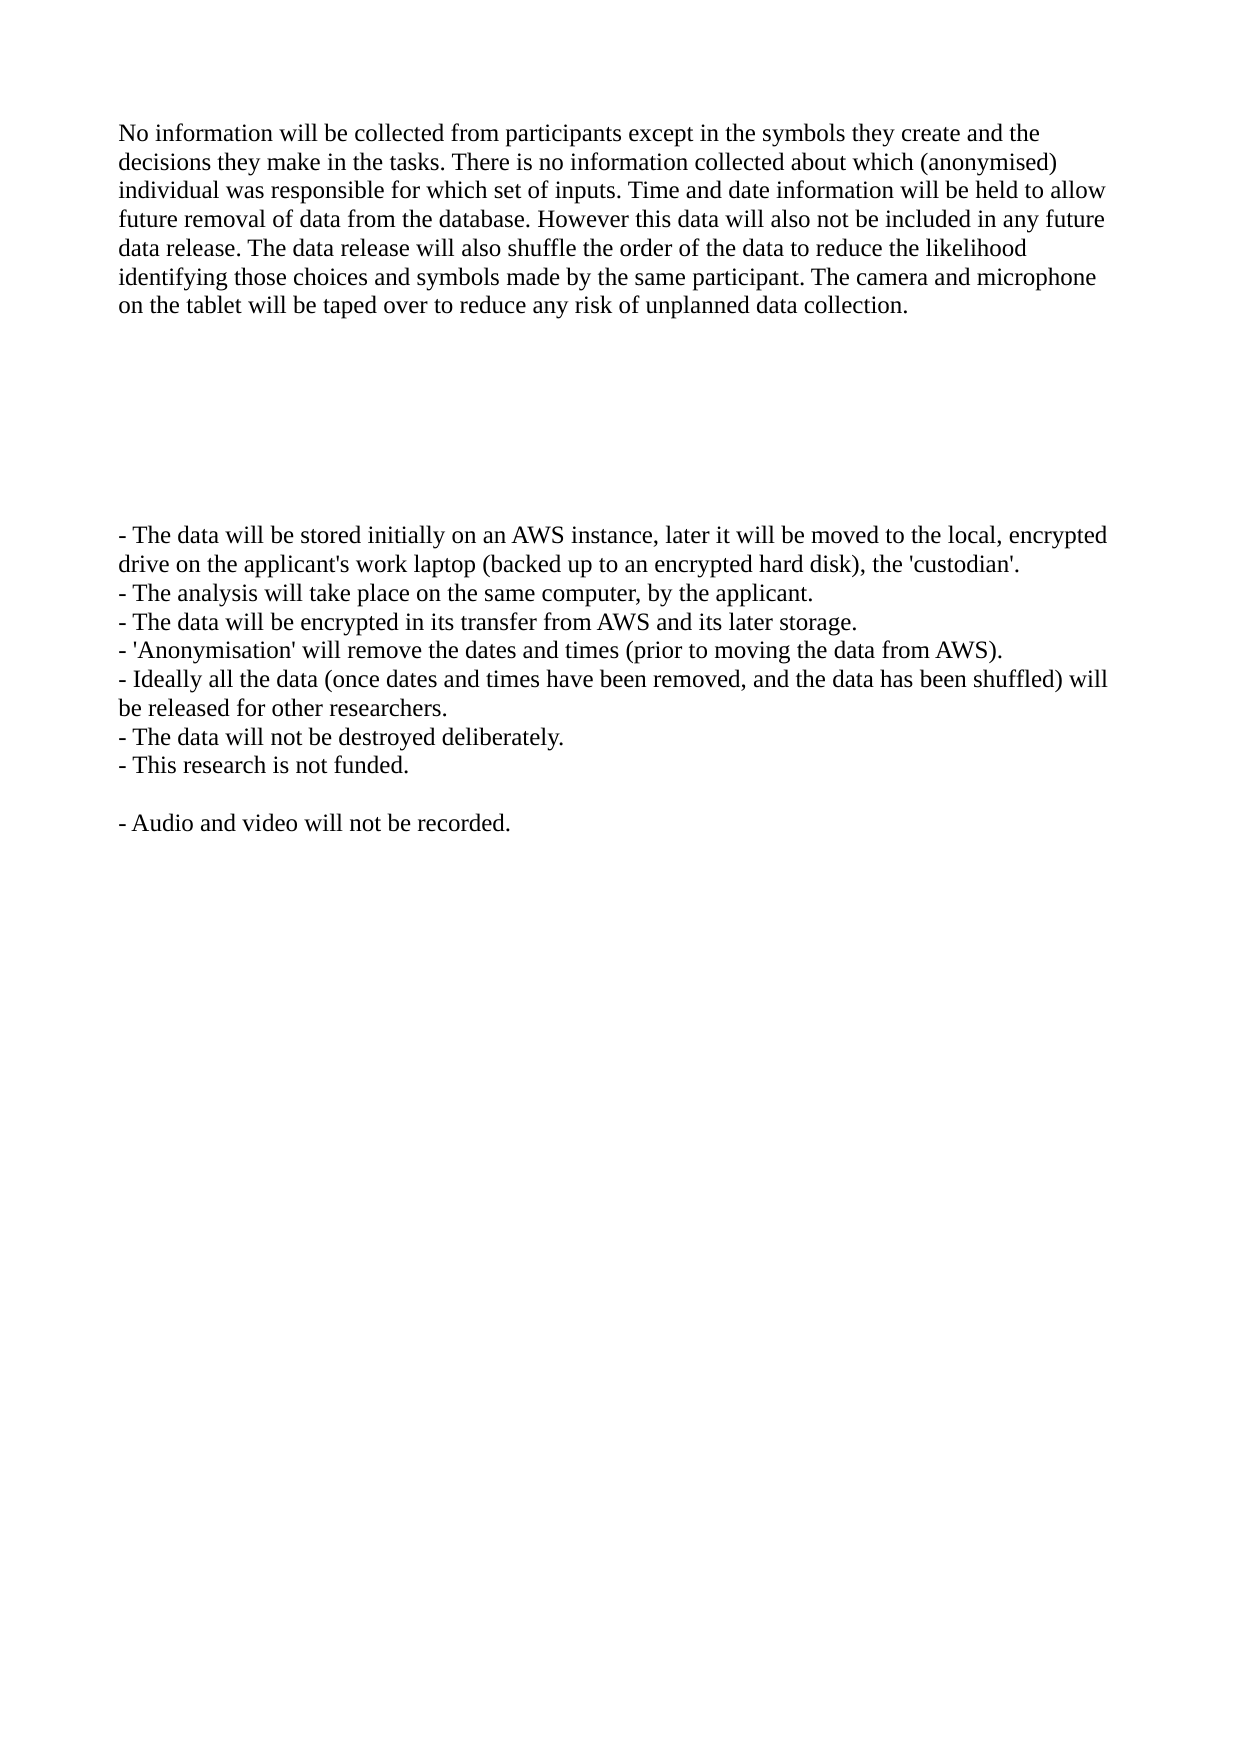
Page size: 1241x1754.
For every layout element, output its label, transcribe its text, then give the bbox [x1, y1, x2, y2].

text - The data will not be destroyed deliberately. [118, 722, 1122, 751]
text - 'Anonymisation' will remove the dates and times (prior to moving the data from AWS). [118, 636, 1122, 664]
text - Ideally all the data (once dates and times have been removed, and the data has been shuffled) will be released for other researchers. [118, 664, 1122, 722]
text - This research is not funded. [118, 751, 1122, 779]
text - The data will be stored initially on an AWS instance, later it will be moved to the local, encrypted drive on the applicant's work laptop (backed up to an encrypted hard disk), the 'custodian'. [118, 521, 1122, 578]
text - The analysis will take place on the same computer, by the applicant. [118, 578, 1122, 607]
text No information will be collected from participants except in the symbols they create and the decisions they make in the tasks. There is no information collected about which (anonymised) individual was responsible for which set of inputs. Time and date information will be held to allow future removal of data from the database. However this data will also not be included in any future data release. The data release will also shuffle the order of the data to reduce the likelihood identifying those choices and symbols made by the same participant. The camera and microphone on the tablet will be taped over to reduce any risk of unplanned data collection. [118, 118, 1122, 319]
text - The data will be encrypted in its transfer from AWS and its later storage. [118, 607, 1122, 636]
text - Audio and video will not be recorded. [118, 808, 1122, 837]
